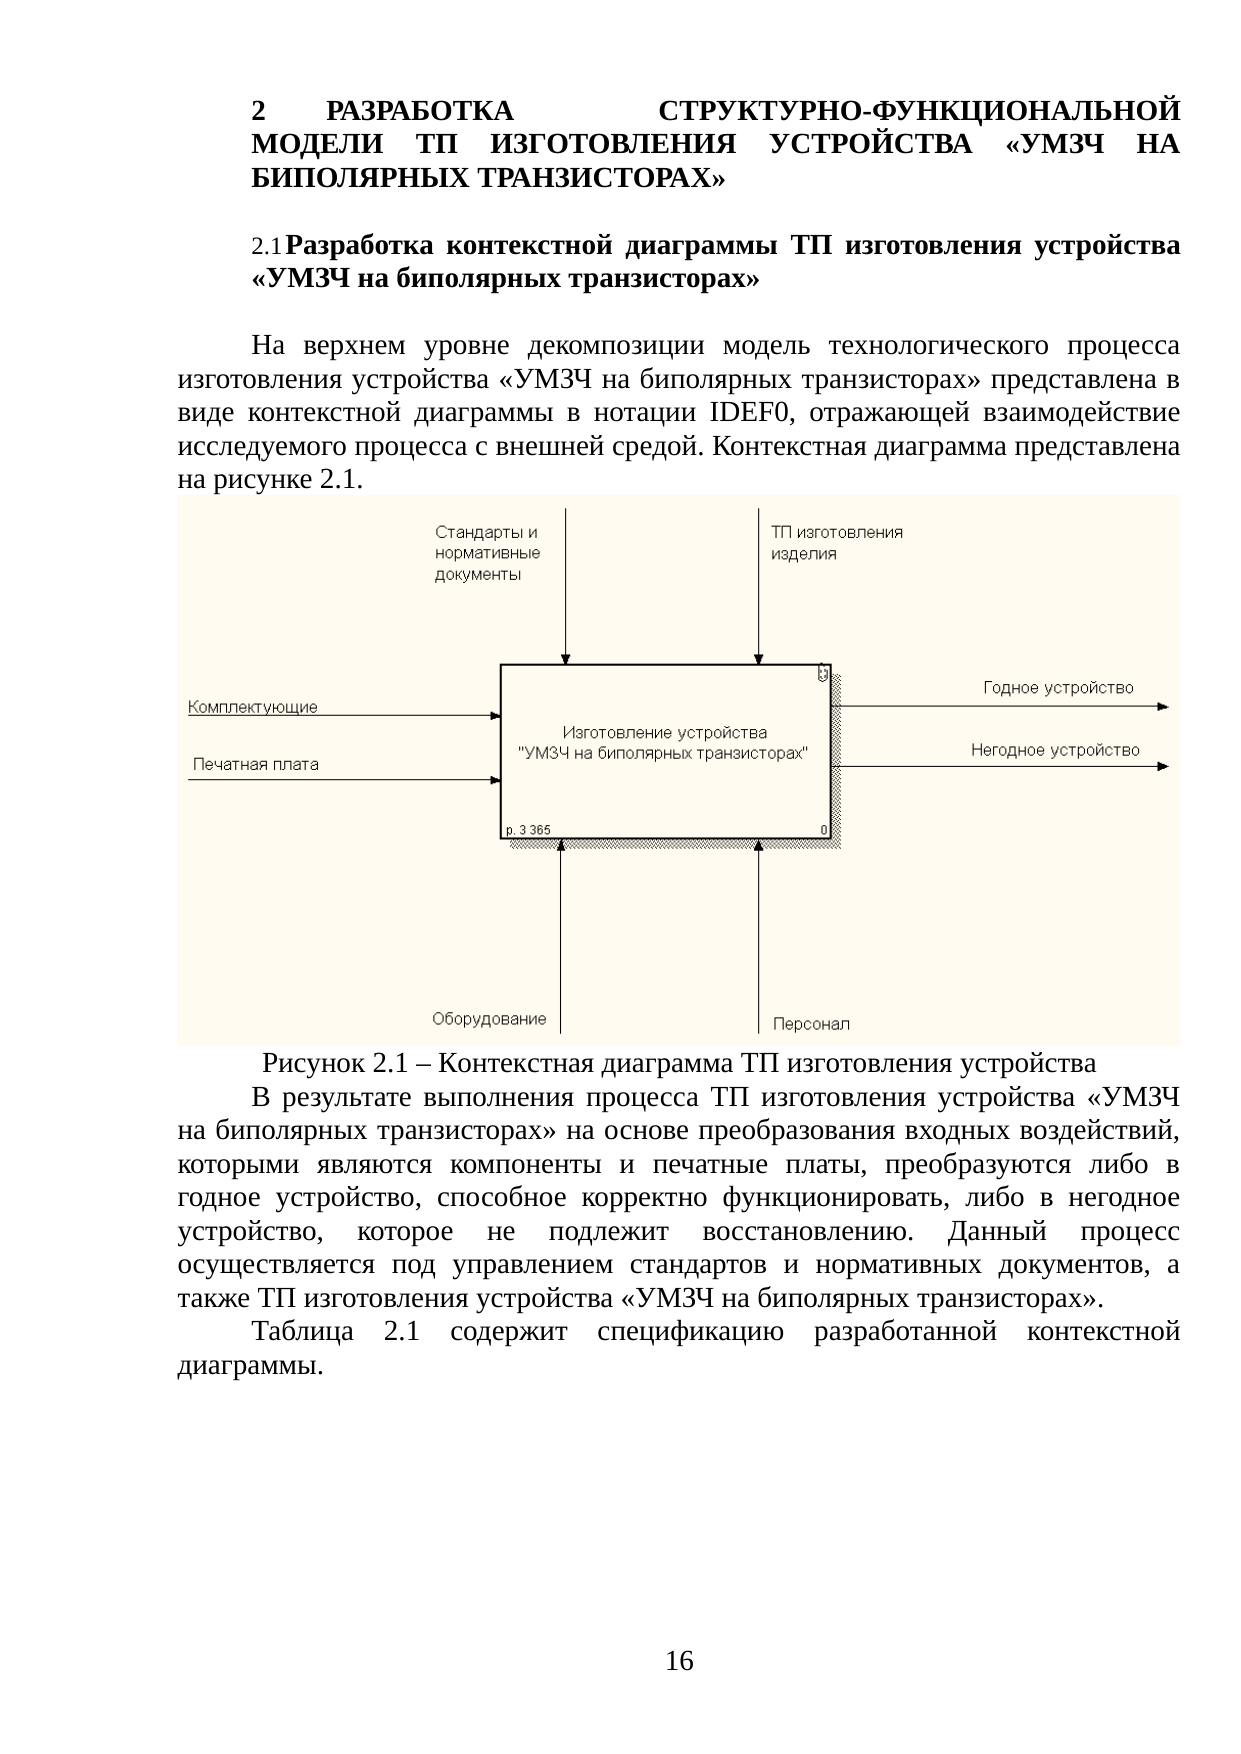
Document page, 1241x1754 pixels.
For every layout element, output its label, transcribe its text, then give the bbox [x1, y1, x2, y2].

list РАЗРАБОТКА СТРУКТУРНО-ФУНКЦИОНАЛЬНОЙ МОДЕЛИ ТП ИЗГОТОВЛЕНИЯ УСТРОЙСТВА «УМЗЧ НА БИПОЛЯРНЫХ ТРАНЗИСТОРАХ» [251, 93, 1181, 193]
text Рисунок 2.1 – Контекстная диаграмма ТП изготовления устройства [177, 1046, 1181, 1079]
text В результате выполнения процесса ТП изготовления устройства «УМЗЧ на биполярных транзисторах» на основе преобразования входных воздействий, которыми являются компоненты и печатные платы, преобразуются либо в годное устройство, способное корректно функционировать, либо в негодное устройство, которое не подлежит восстановлению. Данный процесс осуществляется под управлением стандартов и нормативных документов, а также ТП изготовления устройства «УМЗЧ на биполярных транзисторах». [177, 1079, 1181, 1313]
text На верхнем уровне декомпозиции модель технологического процесса изготовления устройства «УМЗЧ на биполярных транзисторах» представлена в виде контекстной диаграммы в нотации IDEF0, отражающей взаимодействие исследуемого процесса с внешней средой. Контекстная диаграмма представлена на рисунке 2.1. [177, 327, 1181, 495]
list Разработка контекстной диаграммы ТП изготовления устройства «УМЗЧ на биполярных транзисторах» [251, 227, 1181, 294]
text Таблица 2.1 содержит спецификацию разработанной контекстной диаграммы. [177, 1313, 1181, 1381]
